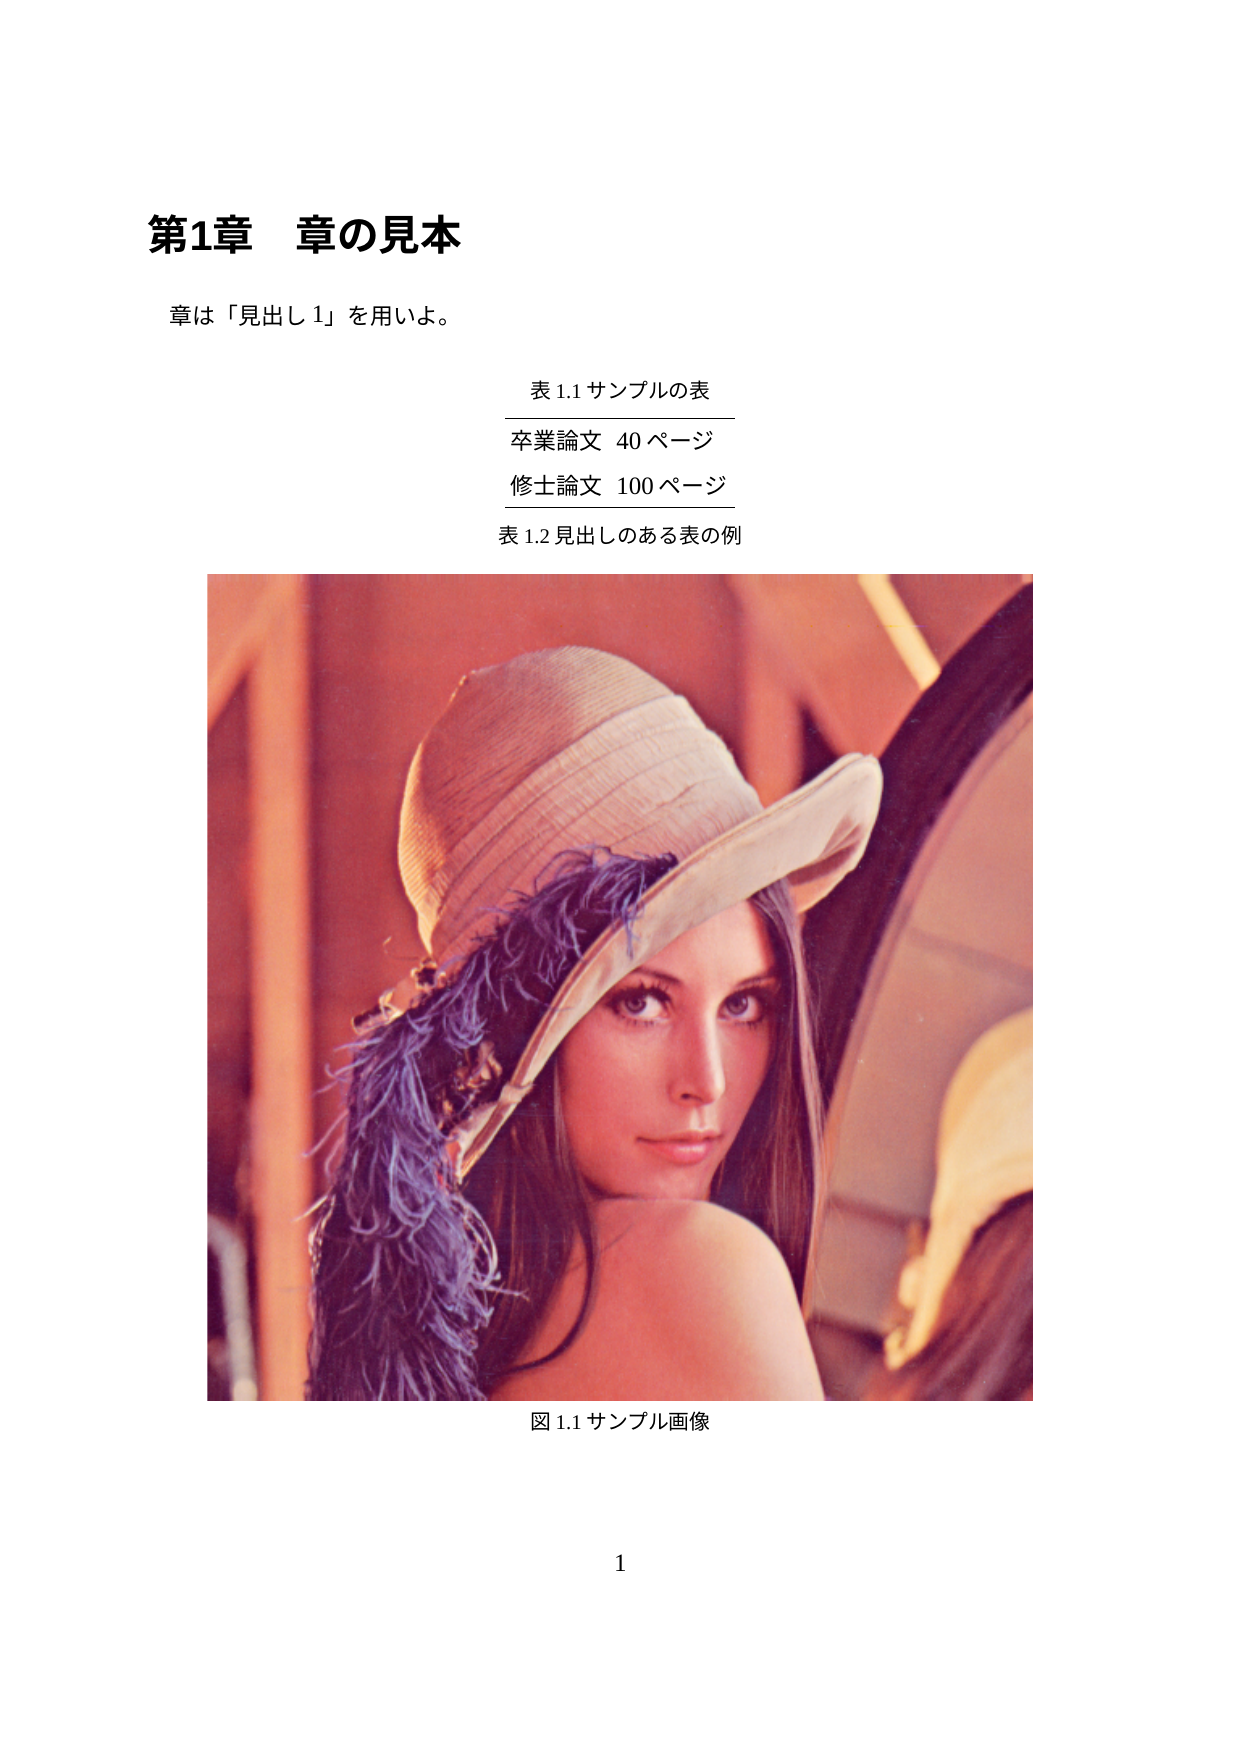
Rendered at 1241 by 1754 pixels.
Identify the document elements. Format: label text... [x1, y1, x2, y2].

picture [207, 574, 1033, 1401]
text 章は「見出し1」を用いよ。 [148, 275, 1093, 331]
text 図 1.1 サンプル画像 [207, 1401, 1033, 1435]
table_cell 修士論文 [505, 462, 610, 507]
subtitle 章の見本 [148, 202, 1093, 262]
table_header 40ページ [610, 419, 735, 462]
table_header 卒業論文 [505, 419, 610, 462]
table_cell 100ページ [610, 462, 735, 507]
text 表 1.1 サンプルの表 [148, 375, 1093, 405]
text 表 1.2 見出しのある表の例 [148, 519, 1093, 550]
